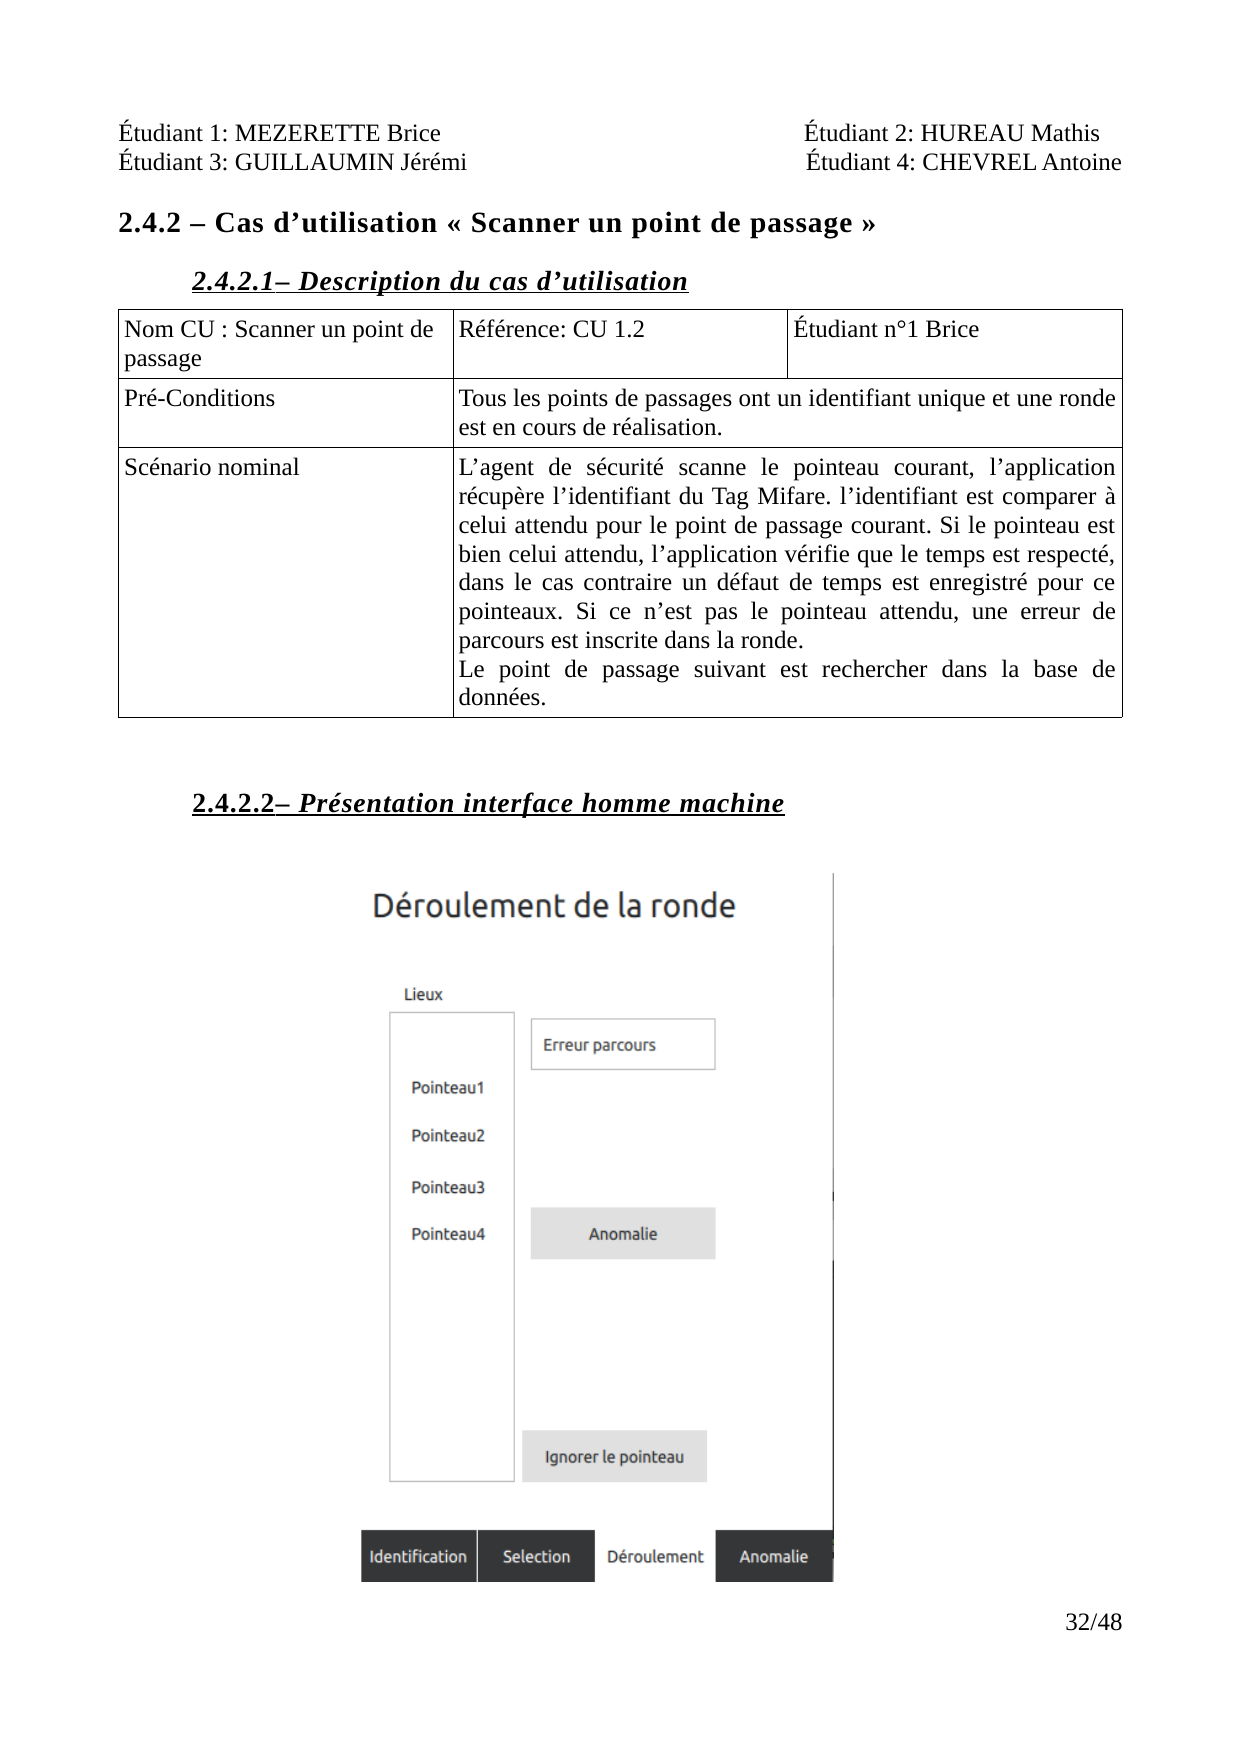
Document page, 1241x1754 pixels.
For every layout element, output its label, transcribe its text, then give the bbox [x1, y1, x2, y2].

table_cell Pré-Conditions [119, 379, 453, 447]
table_header Référence: CU 1.2 [454, 310, 787, 377]
table_cell Scénario nominal [119, 448, 453, 717]
table_cell L’agent de sécurité scanne le pointeau courant, l’application récupère l’identifiant du Tag Mifare. l’identifiant est comparer à celui attendu pour le point de passage courant. Si le pointeau est bien celui attendu, l’application vérifie que le temps est respecté, dans le cas contraire un défaut de temps est enregistré pour ce pointeaux. Si ce n’est pas le pointeau attendu, une erreur de parcours est inscrite dans la ronde. Le point de passage suivant est rechercher dans la base de données. [454, 448, 1122, 717]
table_header Étudiant n°1 Brice [788, 310, 1122, 377]
subtitle 2.4.2.1– Description du cas d’utilisation [118, 264, 1122, 296]
picture [361, 873, 834, 1582]
subtitle 2.4.2 – Cas d’utilisation « Scanner un point de passage » [118, 205, 1122, 239]
table_cell Tous les points de passages ont un identifiant unique et une ronde est en cours de réalisation. [454, 379, 1122, 447]
table_header Nom CU : Scanner un point de passage [119, 310, 453, 377]
subtitle 2.4.2.2– Présentation interface homme machine [118, 786, 1122, 818]
